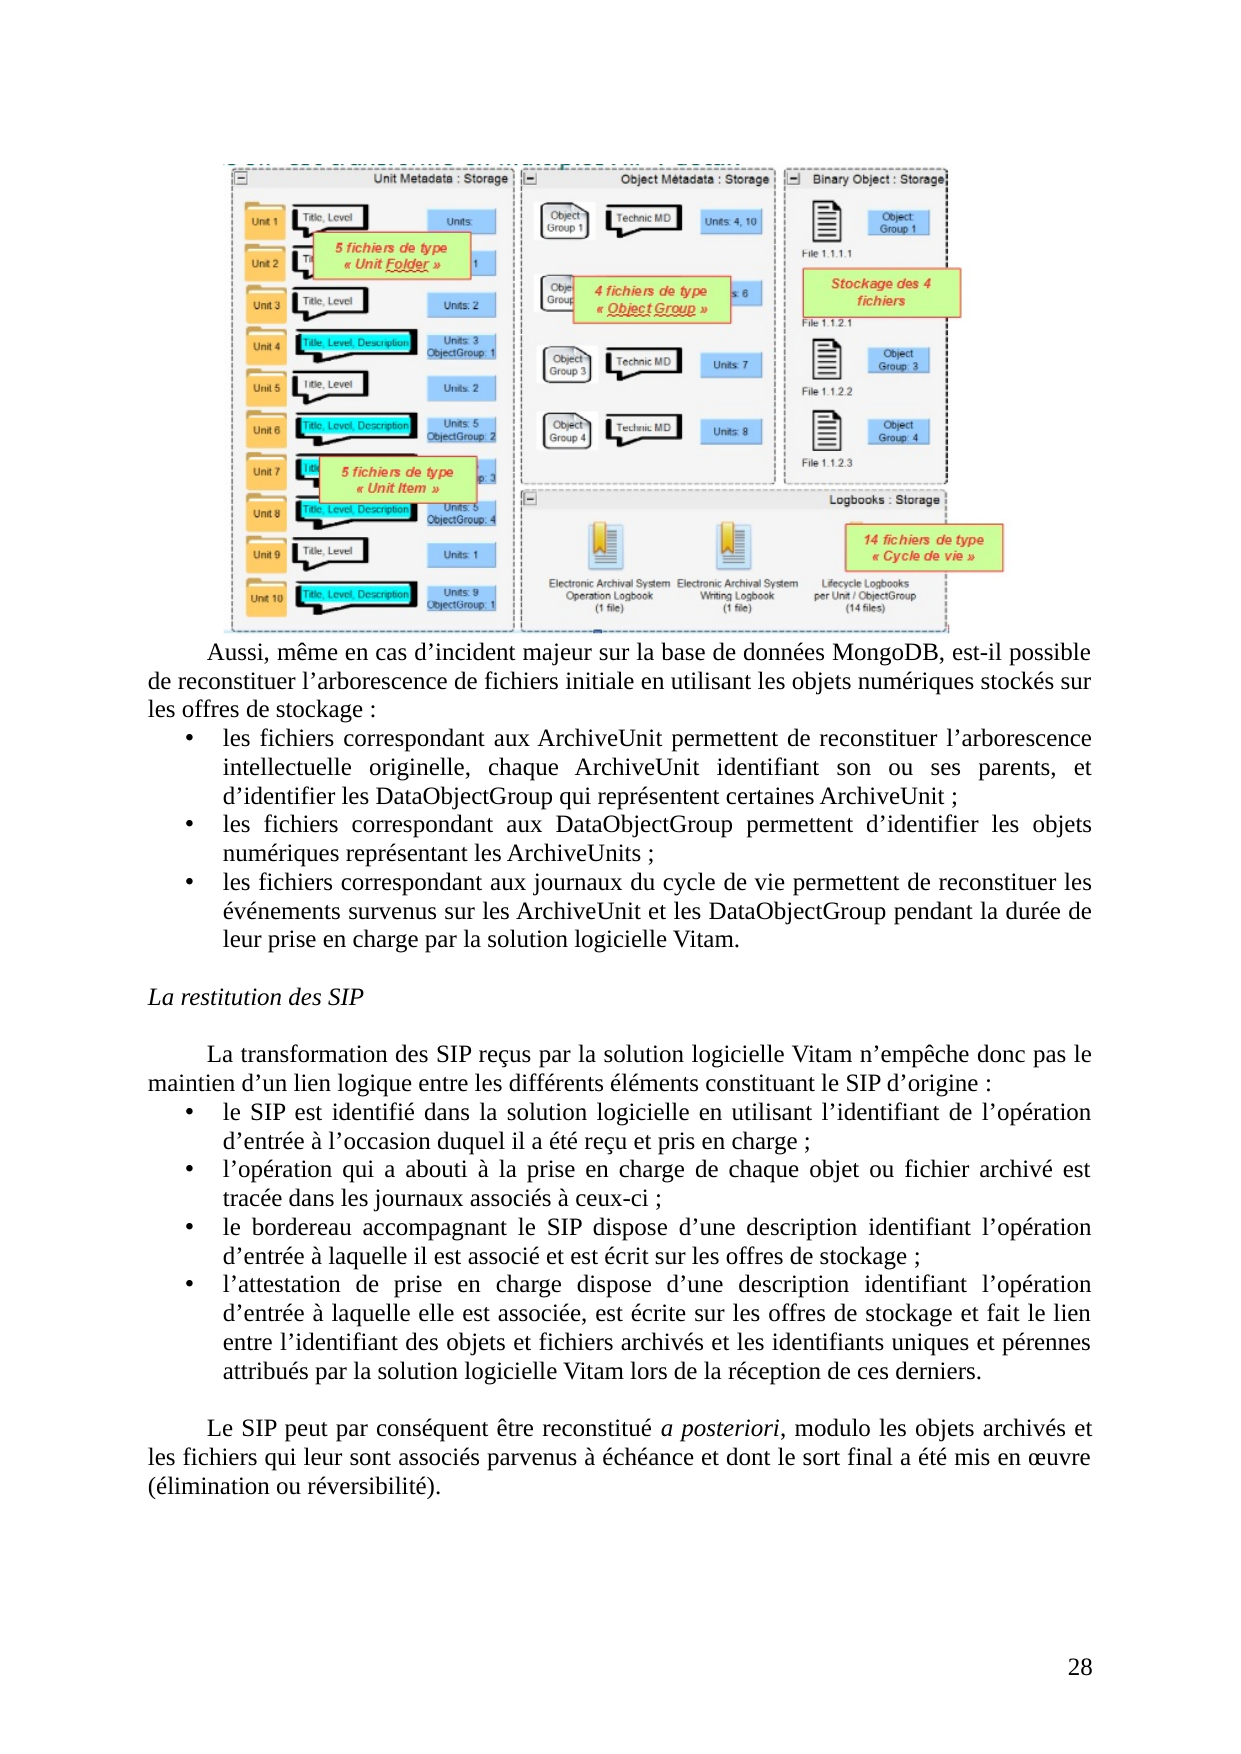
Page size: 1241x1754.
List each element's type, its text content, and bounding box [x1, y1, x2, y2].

list le bordereau accompagnant le SIP dispose d’une description identifiant l’opération d’entrée à laquelle il est associé et est écrit sur les offres de stockage ; [185, 1212, 1093, 1269]
text Le SIP peut par conséquent être reconstitué a posteriori, modulo les objets archivés et les fichiers qui leur sont associés parvenus à échéance et dont le sort final a été mis en œuvre (élimination ou réversibilité). [148, 1413, 1093, 1499]
list les fichiers correspondant aux DataObjectGroup permettent d’identifier les objets numériques représentant les ArchiveUnits ; [185, 809, 1093, 867]
text La transformation des SIP reçus par la solution logicielle Vitam n’empêche donc pas le maintien d’un lien logique entre les différents éléments constituant le SIP d’origine : [148, 1039, 1093, 1097]
picture [223, 164, 1017, 637]
list l’opération qui a abouti à la prise en charge de chaque objet ou fichier archivé est tracée dans les journaux associés à ceux-ci ; [185, 1154, 1093, 1212]
list le SIP est identifié dans la solution logicielle en utilisant l’identifiant de l’opération d’entrée à l’occasion duquel il a été reçu et pris en charge ; [185, 1097, 1093, 1154]
text La restitution des SIP [148, 982, 1093, 1011]
list les fichiers correspondant aux ArchiveUnit permettent de reconstituer l’arborescence intellectuelle originelle, chaque ArchiveUnit identifiant son ou ses parents, et d’identifier les DataObjectGroup qui représentent certaines ArchiveUnit ; [185, 723, 1093, 809]
list les fichiers correspondant aux journaux du cycle de vie permettent de reconstituer les événements survenus sur les ArchiveUnit et les DataObjectGroup pendant la durée de leur prise en charge par la solution logicielle Vitam. [185, 867, 1093, 953]
text Aussi, même en cas d’incident majeur sur la base de données MongoDB, est-il possible de reconstituer l’arborescence de fichiers initiale en utilisant les objets numériques stockés sur les offres de stockage : [148, 234, 1093, 723]
list l’attestation de prise en charge dispose d’une description identifiant l’opération d’entrée à laquelle elle est associée, est écrite sur les offres de stockage et fait le lien entre l’identifiant des objets et fichiers archivés et les identifiants uniques et pérennes attribués par la solution logicielle Vitam lors de la réception de ces derniers. [185, 1269, 1093, 1384]
